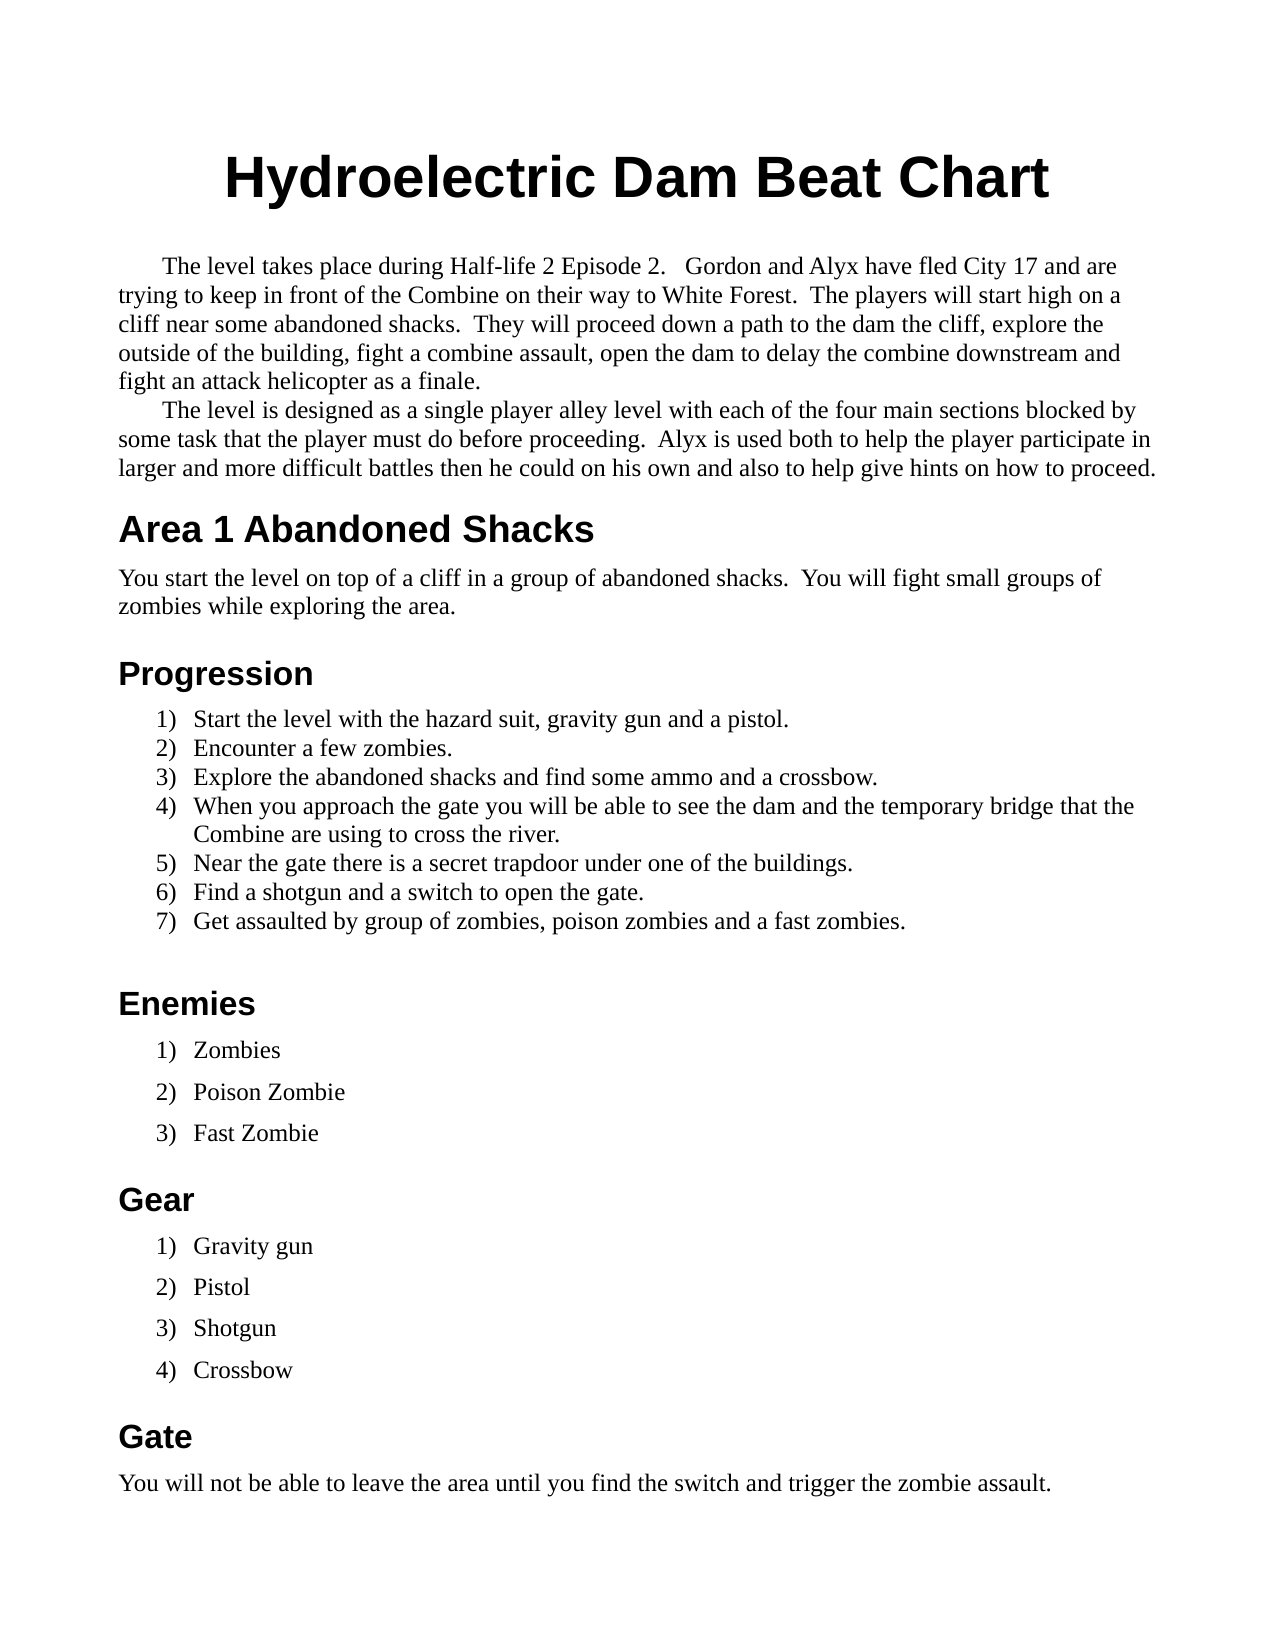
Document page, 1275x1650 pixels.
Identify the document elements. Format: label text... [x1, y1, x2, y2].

text You will not be able to leave the area until you find the switch and trigger the zombie assault. [118, 1468, 1157, 1497]
list Get assaulted by group of zombies, poison zombies and a fast zombies. [156, 906, 1157, 934]
text You start the level on top of a cliff in a group of abandoned shacks. You will fight small groups of zombies while exploring the area. [118, 563, 1157, 620]
text The level takes place during Half-life 2 Episode 2. Gordon and Alyx have fled City 17 and are trying to keep in front of the Combine on their way to White Forest. The players will start high on a cliff near some abandoned shacks. They will proceed down a path to the dam the cliff, explore the outside of the building, fight a combine assault, open the dam to delay the combine downstream and fight an attack helicopter as a finale. [118, 251, 1157, 395]
list Find a shotgun and a switch to open the gate. [156, 877, 1157, 906]
list Encounter a few zombies. [156, 733, 1157, 762]
text The level is designed as a single player alley level with each of the four main sections blocked by some task that the player must do before proceeding. Alyx is used both to help the player participate in larger and more difficult battles then he could on his own and also to help give hints on how to proceed. [118, 395, 1157, 481]
list Pistol [156, 1272, 1157, 1301]
list Near the gate there is a secret trapdoor under one of the buildings. [156, 848, 1157, 877]
list Start the level with the hazard suit, gravity gun and a pistol. [156, 704, 1157, 733]
list Fast Zombie [156, 1118, 1157, 1147]
subtitle Progression [118, 653, 1157, 692]
list Crossbow [156, 1355, 1157, 1383]
subtitle Area 1 Abandoned Shacks [118, 506, 1157, 550]
list Shotgun [156, 1313, 1157, 1342]
subtitle Gate [118, 1417, 1157, 1456]
title Hydroelectric Dam Beat Chart [118, 143, 1157, 210]
subtitle Gear [118, 1180, 1157, 1218]
list Poison Zombie [156, 1077, 1157, 1105]
list Explore the abandoned shacks and find some ammo and a crossbow. [156, 762, 1157, 791]
list When you approach the gate you will be able to see the dam and the temporary bridge that the Combine are using to cross the river. [156, 791, 1157, 848]
list Gravity gun [156, 1231, 1157, 1260]
subtitle Enemies [118, 984, 1157, 1023]
list Zombies [156, 1035, 1157, 1064]
